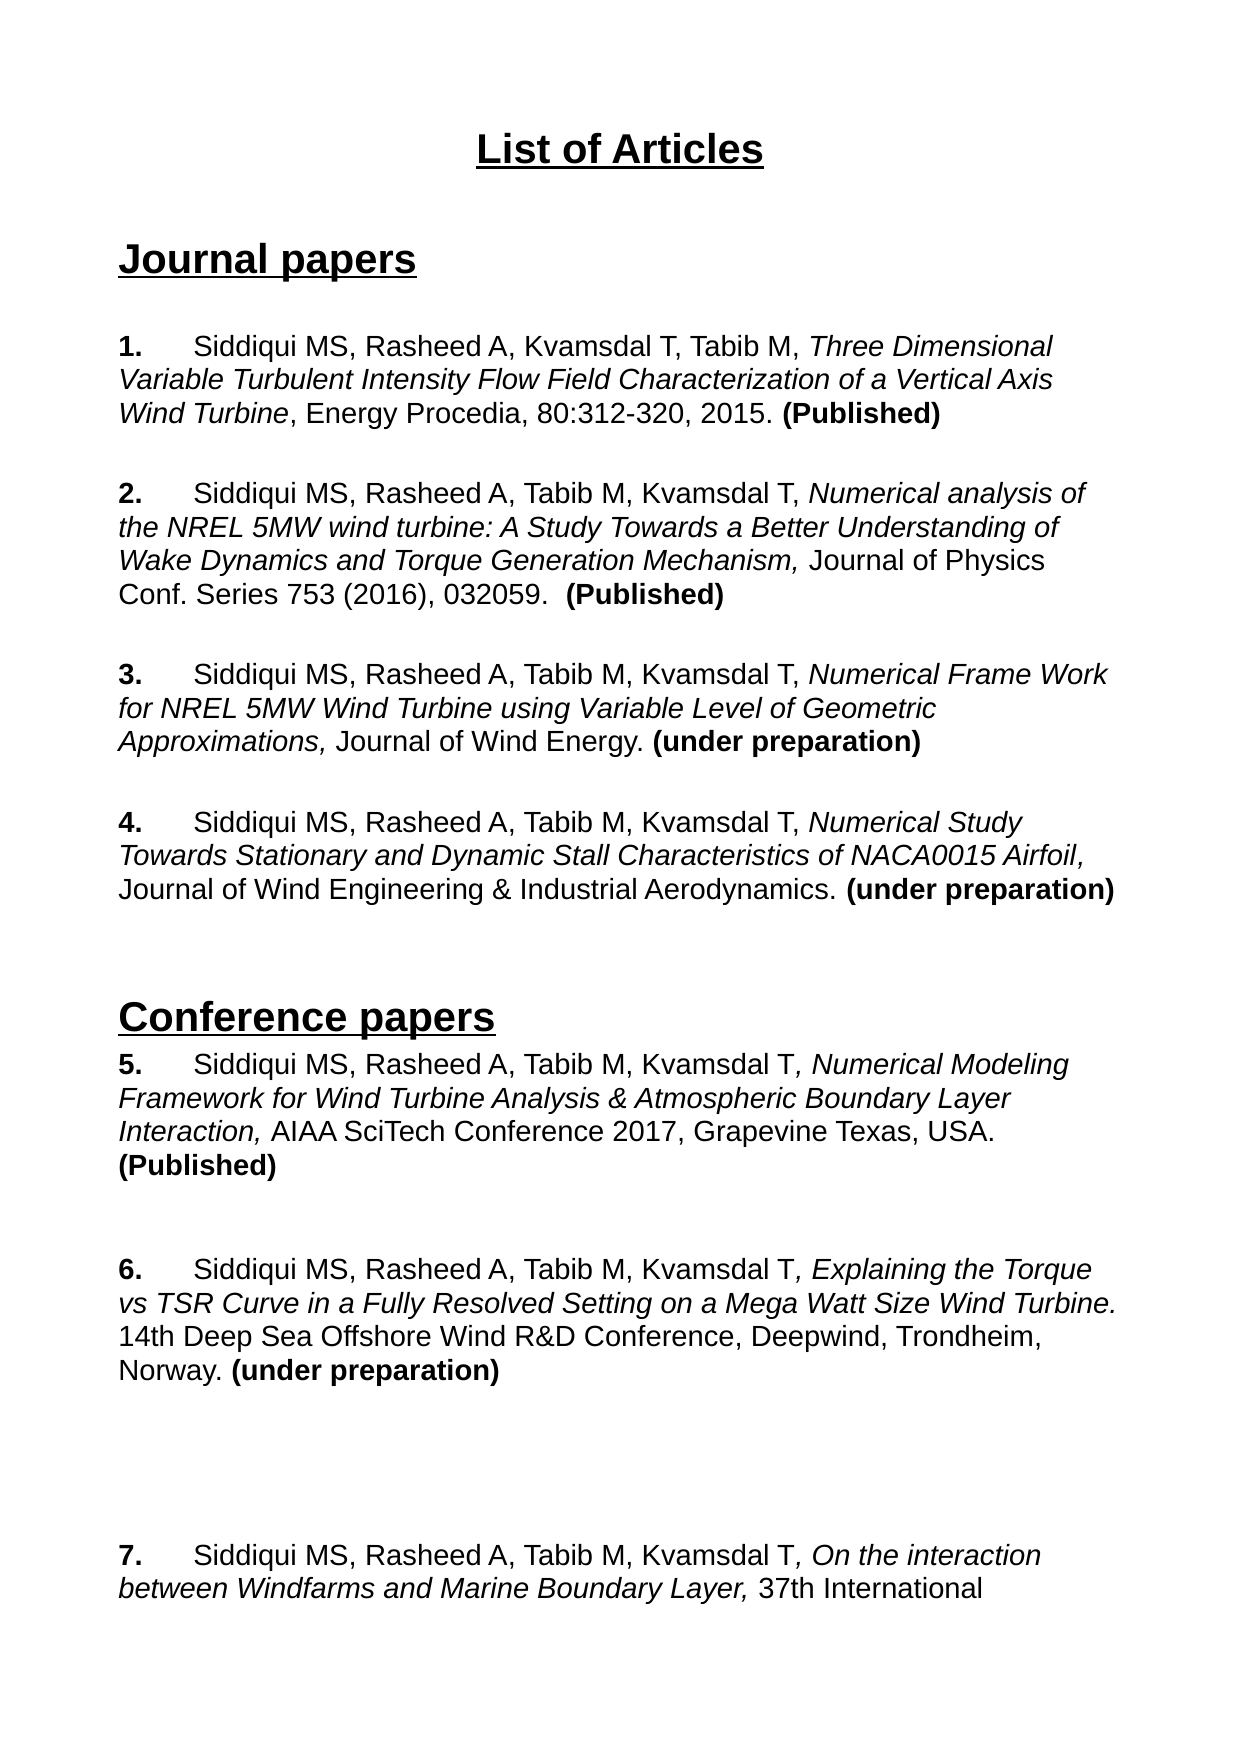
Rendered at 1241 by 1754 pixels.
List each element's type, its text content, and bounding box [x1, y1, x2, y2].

list Siddiqui MS, Rasheed A, Tabib M, Kvamsdal T, Numerical Frame Work for NREL 5MW Wind Turbine using Variable Level of Geometric Approximations, Journal of Wind Energy. (under preparation) [118, 657, 1122, 758]
text List of Articles [118, 125, 1122, 173]
list Siddiqui MS, Rasheed A, Tabib M, Kvamsdal T, On the interaction between Windfarms and Marine Boundary Layer, 37th International [118, 1537, 1122, 1604]
list Siddiqui MS, Rasheed A, Tabib M, Kvamsdal T, Numerical Study Towards Stationary and Dynamic Stall Characteristics of NACA0015 Airfoil, Journal of Wind Engineering & Industrial Aerodynamics. (under preparation) [118, 805, 1122, 905]
text Journal papers [118, 234, 1122, 282]
list Siddiqui MS, Rasheed A, Tabib M, Kvamsdal T, Numerical analysis of the NREL 5MW wind turbine: A Study Towards a Better Understanding of Wake Dynamics and Torque Generation Mechanism, Journal of Physics Conf. Series 753 (2016), 032059. (Published) [118, 476, 1122, 610]
list Siddiqui MS, Rasheed A, Tabib M, Kvamsdal T, Numerical Modeling Framework for Wind Turbine Analysis & Atmospheric Boundary Layer Interaction, AIAA SciTech Conference 2017, Grapevine Texas, USA. (Published) [118, 1047, 1122, 1181]
list Siddiqui MS, Rasheed A, Tabib M, Kvamsdal T, Explaining the Torque vs TSR Curve in a Fully Resolved Setting on a Mega Watt Size Wind Turbine. 14th Deep Sea Offshore Wind R&D Conference, Deepwind, Trondheim, Norway. (under preparation) [118, 1252, 1122, 1386]
text Conference papers [118, 992, 1122, 1040]
list Siddiqui MS, Rasheed A, Kvamsdal T, Tabib M, Three Dimensional Variable Turbulent Intensity Flow Field Characterization of a Vertical Axis Wind Turbine, Energy Procedia, 80:312-320, 2015. (Published) [118, 329, 1122, 429]
